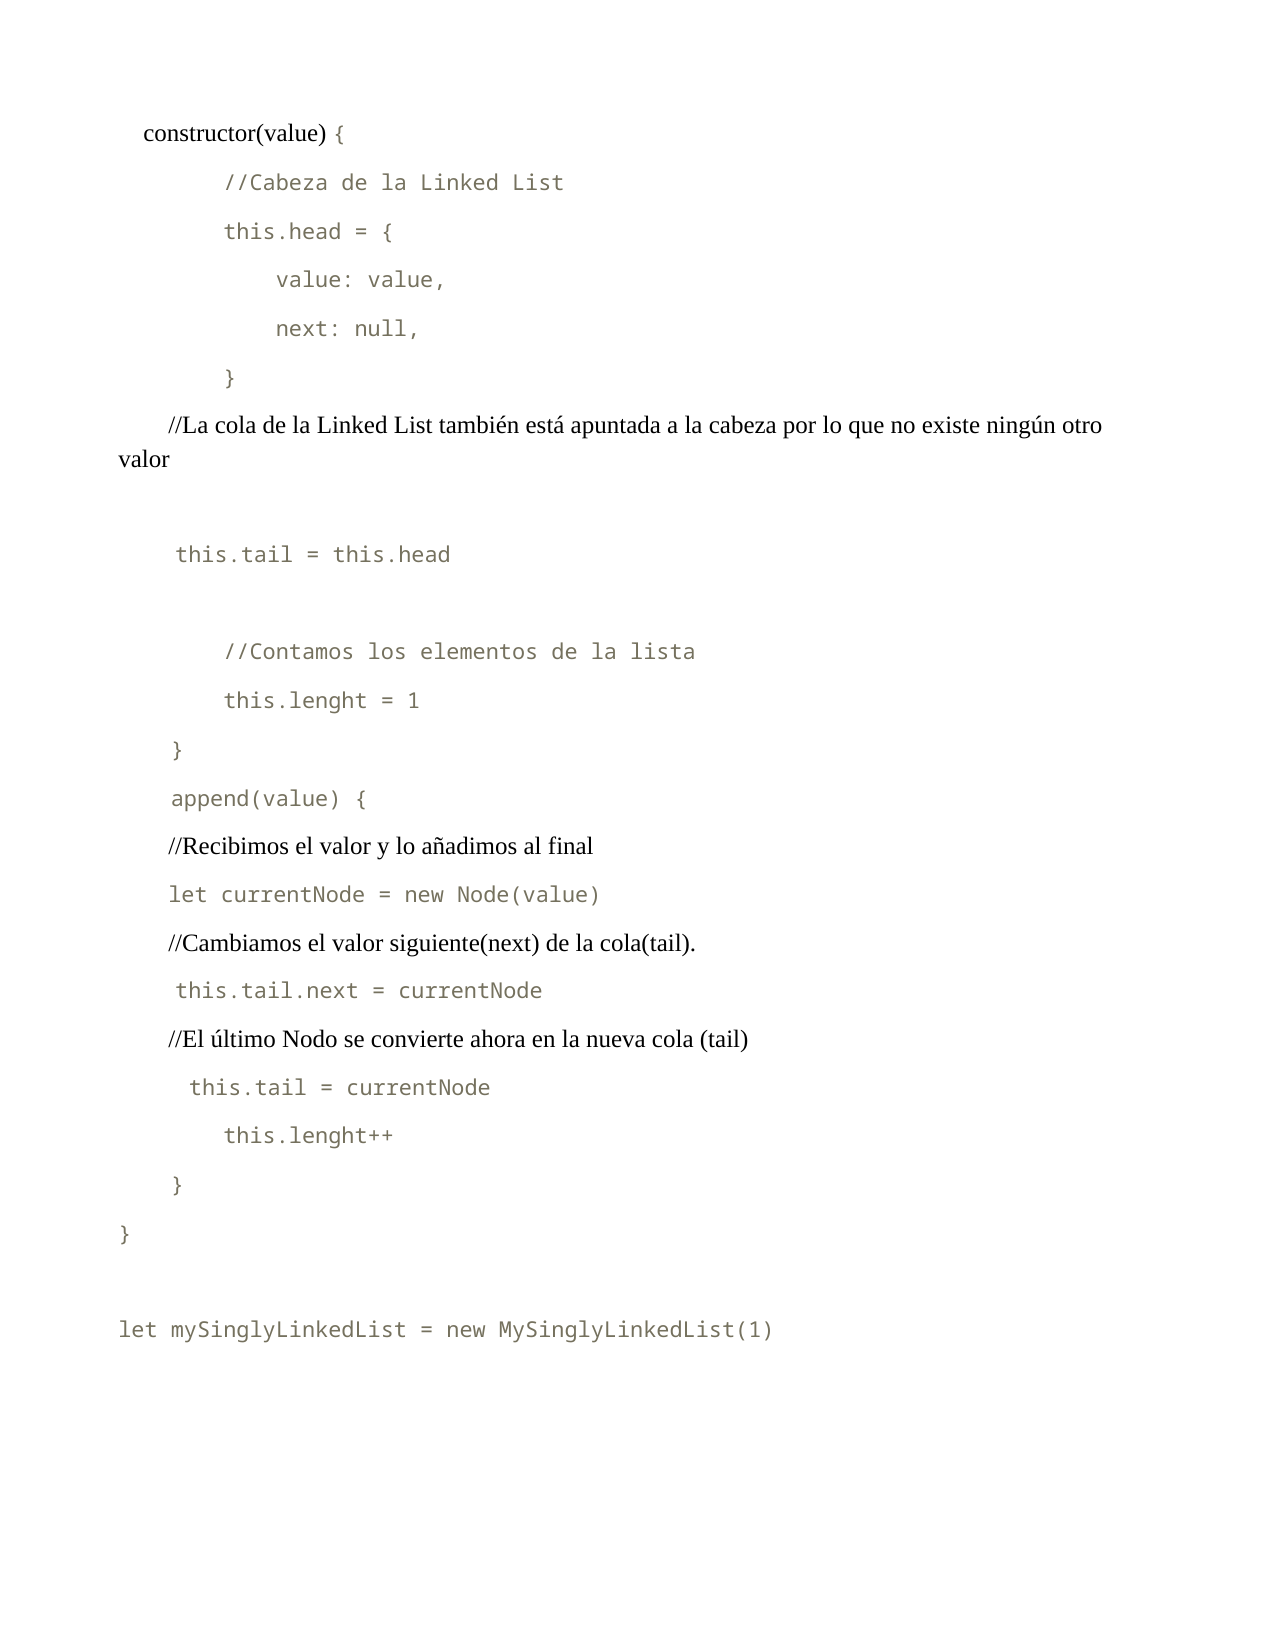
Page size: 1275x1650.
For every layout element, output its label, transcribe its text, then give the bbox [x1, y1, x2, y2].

text constructor(value) { [118, 118, 1157, 148]
text //La cola de la Linked List también está apuntada a la cabeza por lo que no existe ningún otro valor [118, 411, 1157, 472]
text append(value) { [118, 783, 1157, 812]
text //El último Nodo se convierte ahora en la nueva cola (tail) [118, 1024, 1157, 1053]
text //Cabeza de la Linked List [118, 167, 1157, 197]
text } [118, 362, 1157, 392]
text value: value, [118, 264, 1157, 294]
text this.tail = this.head [118, 539, 1157, 569]
text let currentNode = new Node(value) [118, 879, 1157, 909]
text //Cambiamos el valor siguiente(next) de la cola(tail). [118, 928, 1157, 956]
text this.lenght++ [118, 1120, 1157, 1150]
text next: null, [118, 313, 1157, 343]
text //Contamos los elementos de la lista [118, 636, 1157, 666]
text this.tail = currentNode [118, 1072, 1157, 1101]
text } [118, 1218, 1157, 1248]
text let mySinglyLinkedList = new MySinglyLinkedList(1) [118, 1314, 1157, 1344]
text this.head = { [118, 216, 1157, 245]
text this.lenght = 1 [118, 685, 1157, 715]
text this.tail.next = currentNode [118, 975, 1157, 1005]
text //Recibimos el valor y lo añadimos al final [118, 831, 1157, 860]
text } [118, 1169, 1157, 1199]
text } [118, 734, 1157, 764]
